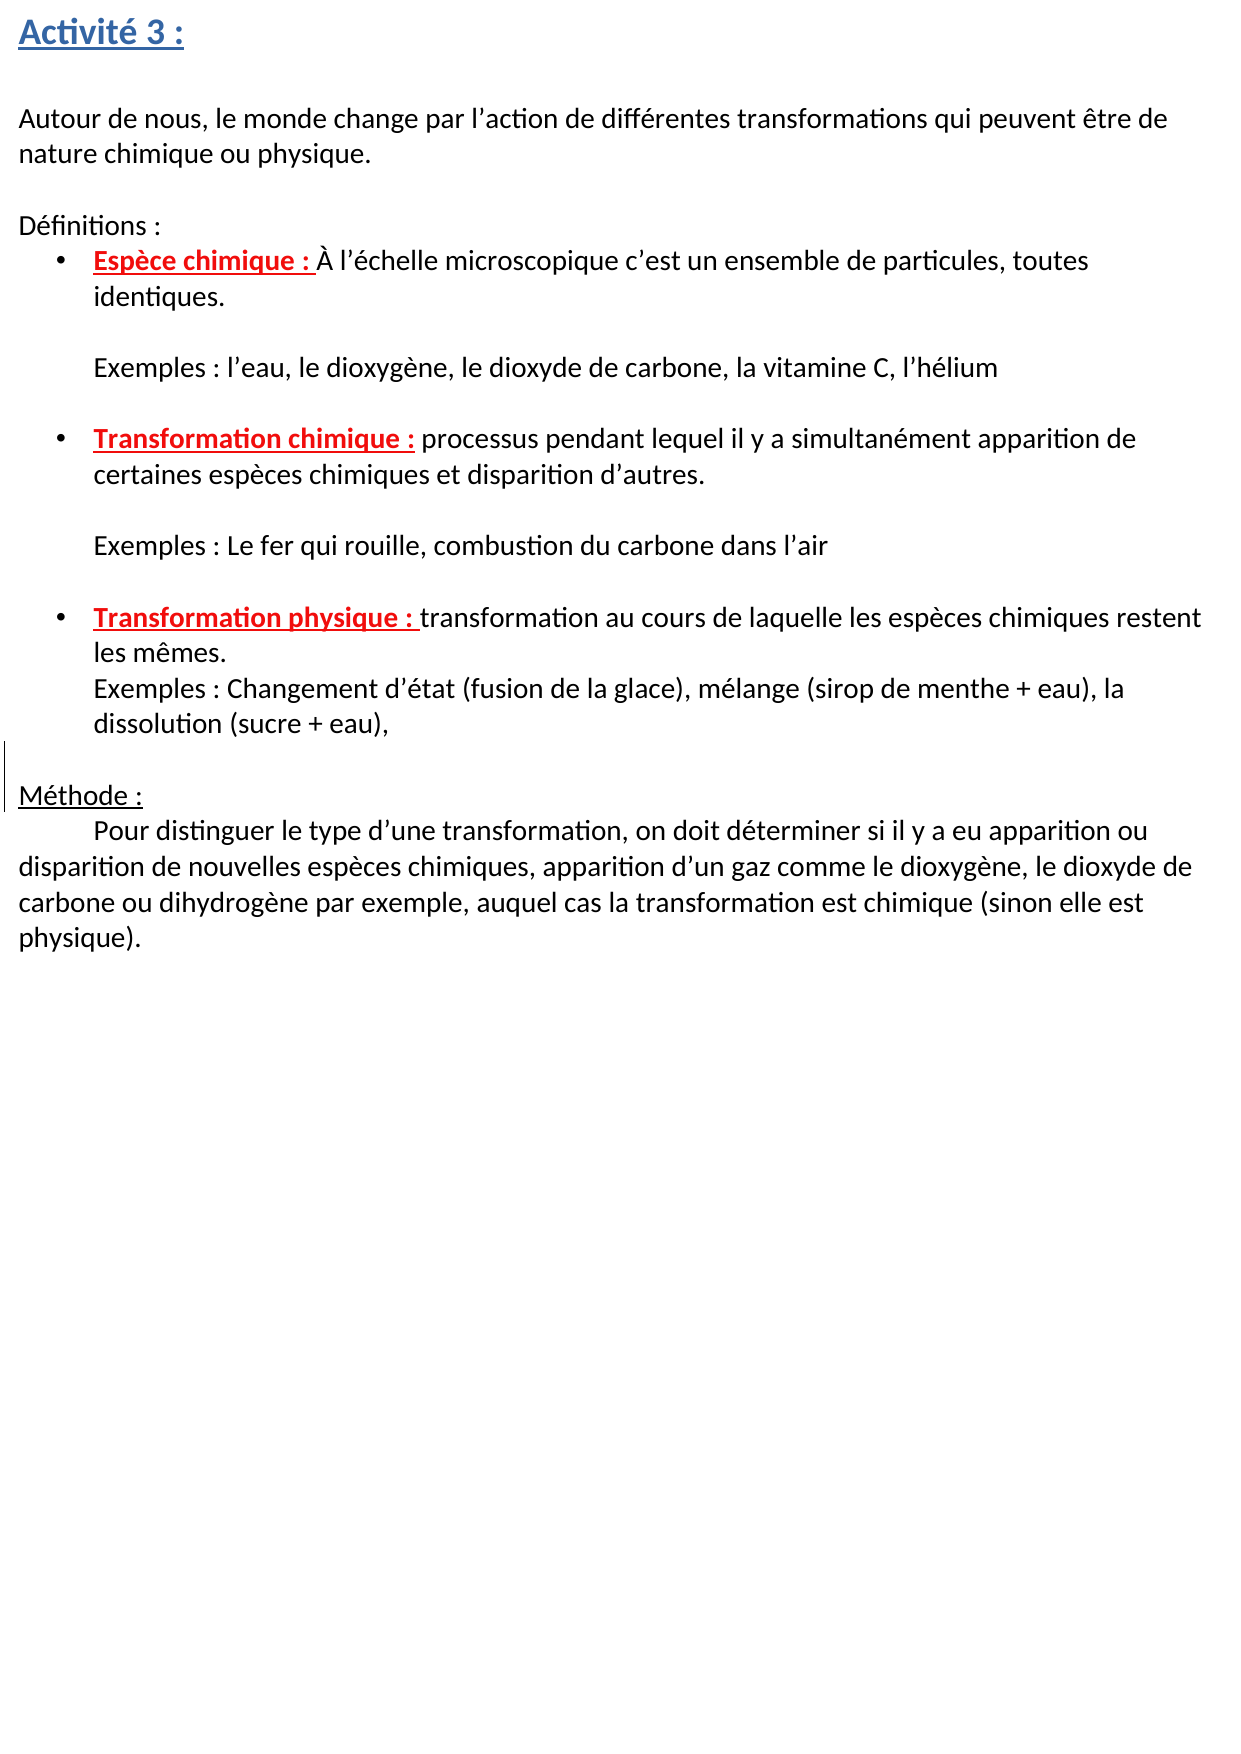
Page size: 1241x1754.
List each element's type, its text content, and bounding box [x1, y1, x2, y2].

text Méthode : [18, 777, 1221, 812]
list Transformation chimique : processus pendant lequel il y a simultanément apparition de certaines espèces chimiques et disparition d’autres. [56, 421, 1221, 492]
text Pour distinguer le type d’une transformation, on doit déterminer si il y a eu apparition ou disparition de nouvelles espèces chimiques, apparition d’un gaz comme le dioxygène, le dioxyde de carbone ou dihydrogène par exemple, auquel cas la transformation est chimique (sinon elle est physique). [18, 812, 1221, 955]
text Autour de nous, le monde change par l’action de différentes transformations qui peuvent être de nature chimique ou physique. [18, 100, 1221, 171]
list Exemples : Le fer qui rouille, combustion du carbone dans l’air [56, 527, 1221, 563]
text Exemples : l’eau, le dioxygène, le dioxyde de carbone, la vitamine C, l’hélium [18, 349, 1221, 385]
text Activité 3 : [18, 8, 1221, 54]
text Définitions : [18, 207, 1221, 242]
list Exemples : Changement d’état (fusion de la glace), mélange (sirop de menthe + eau), la dissolution (sucre + eau), [56, 670, 1221, 741]
list Transformation physique : transformation au cours de laquelle les espèces chimiques restent les mêmes. [56, 599, 1221, 670]
list Espèce chimique : À l’échelle microscopique c’est un ensemble de particules, toutes identiques. [56, 242, 1221, 314]
